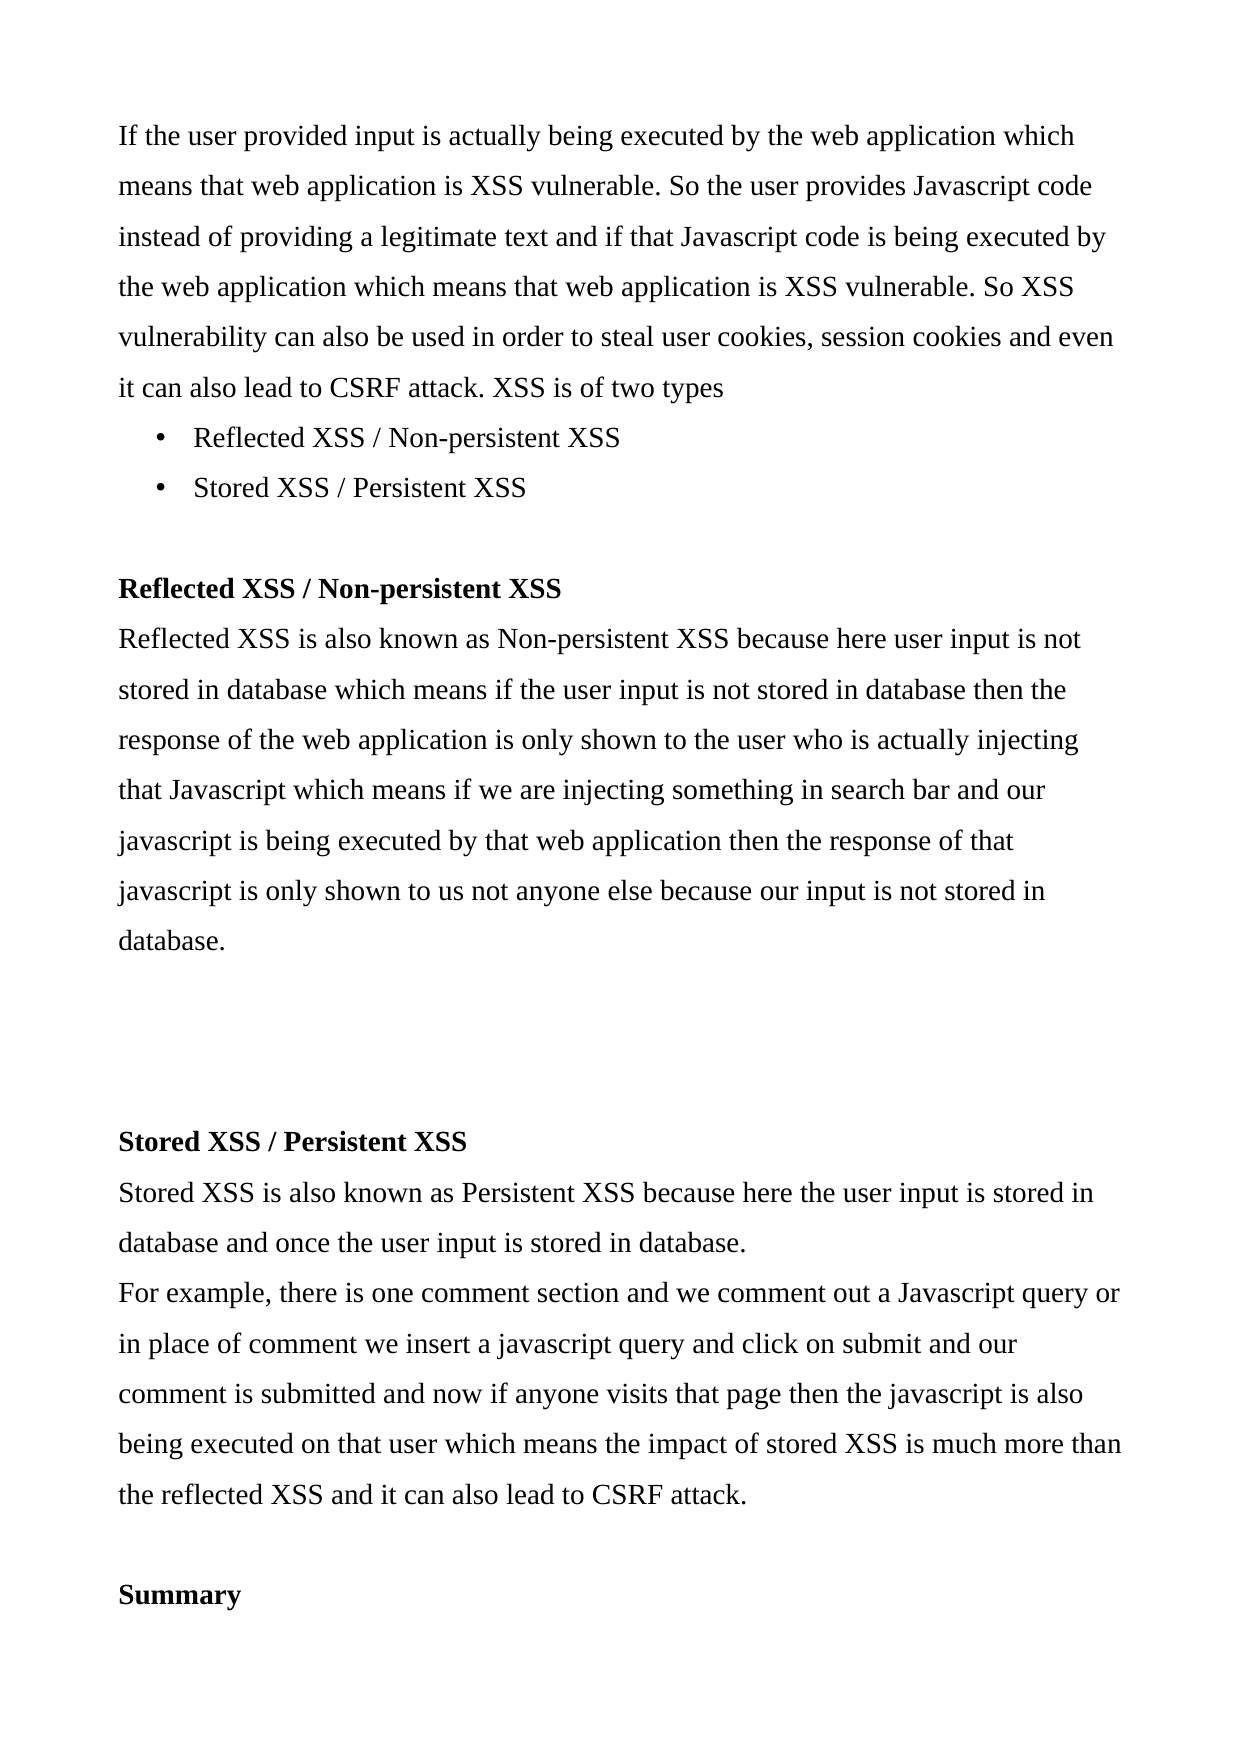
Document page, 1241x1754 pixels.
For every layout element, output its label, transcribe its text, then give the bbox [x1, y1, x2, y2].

text Stored XSS / Persistent XSS [118, 1124, 1122, 1158]
text Summary [118, 1577, 1122, 1611]
text If the user provided input is actually being executed by the web application which means that web application is XSS vulnerable. So the user provides Javascript code instead of providing a legitimate text and if that Javascript code is being executed by the web application which means that web application is XSS vulnerable. So XSS vulnerability can also be used in order to steal user cookies, session cookies and even it can also lead to CSRF attack. XSS is of two types [118, 118, 1122, 403]
text Stored XSS is also known as Persistent XSS because here the user input is stored in database and once the user input is stored in database. [118, 1175, 1122, 1259]
list Stored XSS / Persistent XSS [156, 470, 1122, 504]
text Reflected XSS / Non-persistent XSS [118, 571, 1122, 605]
list Reflected XSS / Non-persistent XSS [156, 420, 1122, 454]
text For example, there is one comment section and we comment out a Javascript query or in place of comment we insert a javascript query and click on submit and our comment is submitted and now if anyone visits that page then the javascript is also being executed on that user which means the impact of stored XSS is much more than the reflected XSS and it can also lead to CSRF attack. [118, 1276, 1122, 1510]
text Reflected XSS is also known as Non-persistent XSS because here user input is not stored in database which means if the user input is not stored in database then the response of the web application is only shown to the user who is actually injecting that Javascript which means if we are injecting something in search bar and our javascript is being executed by that web application then the response of that javascript is only shown to us not anyone else because our input is not stored in database. [118, 621, 1122, 957]
